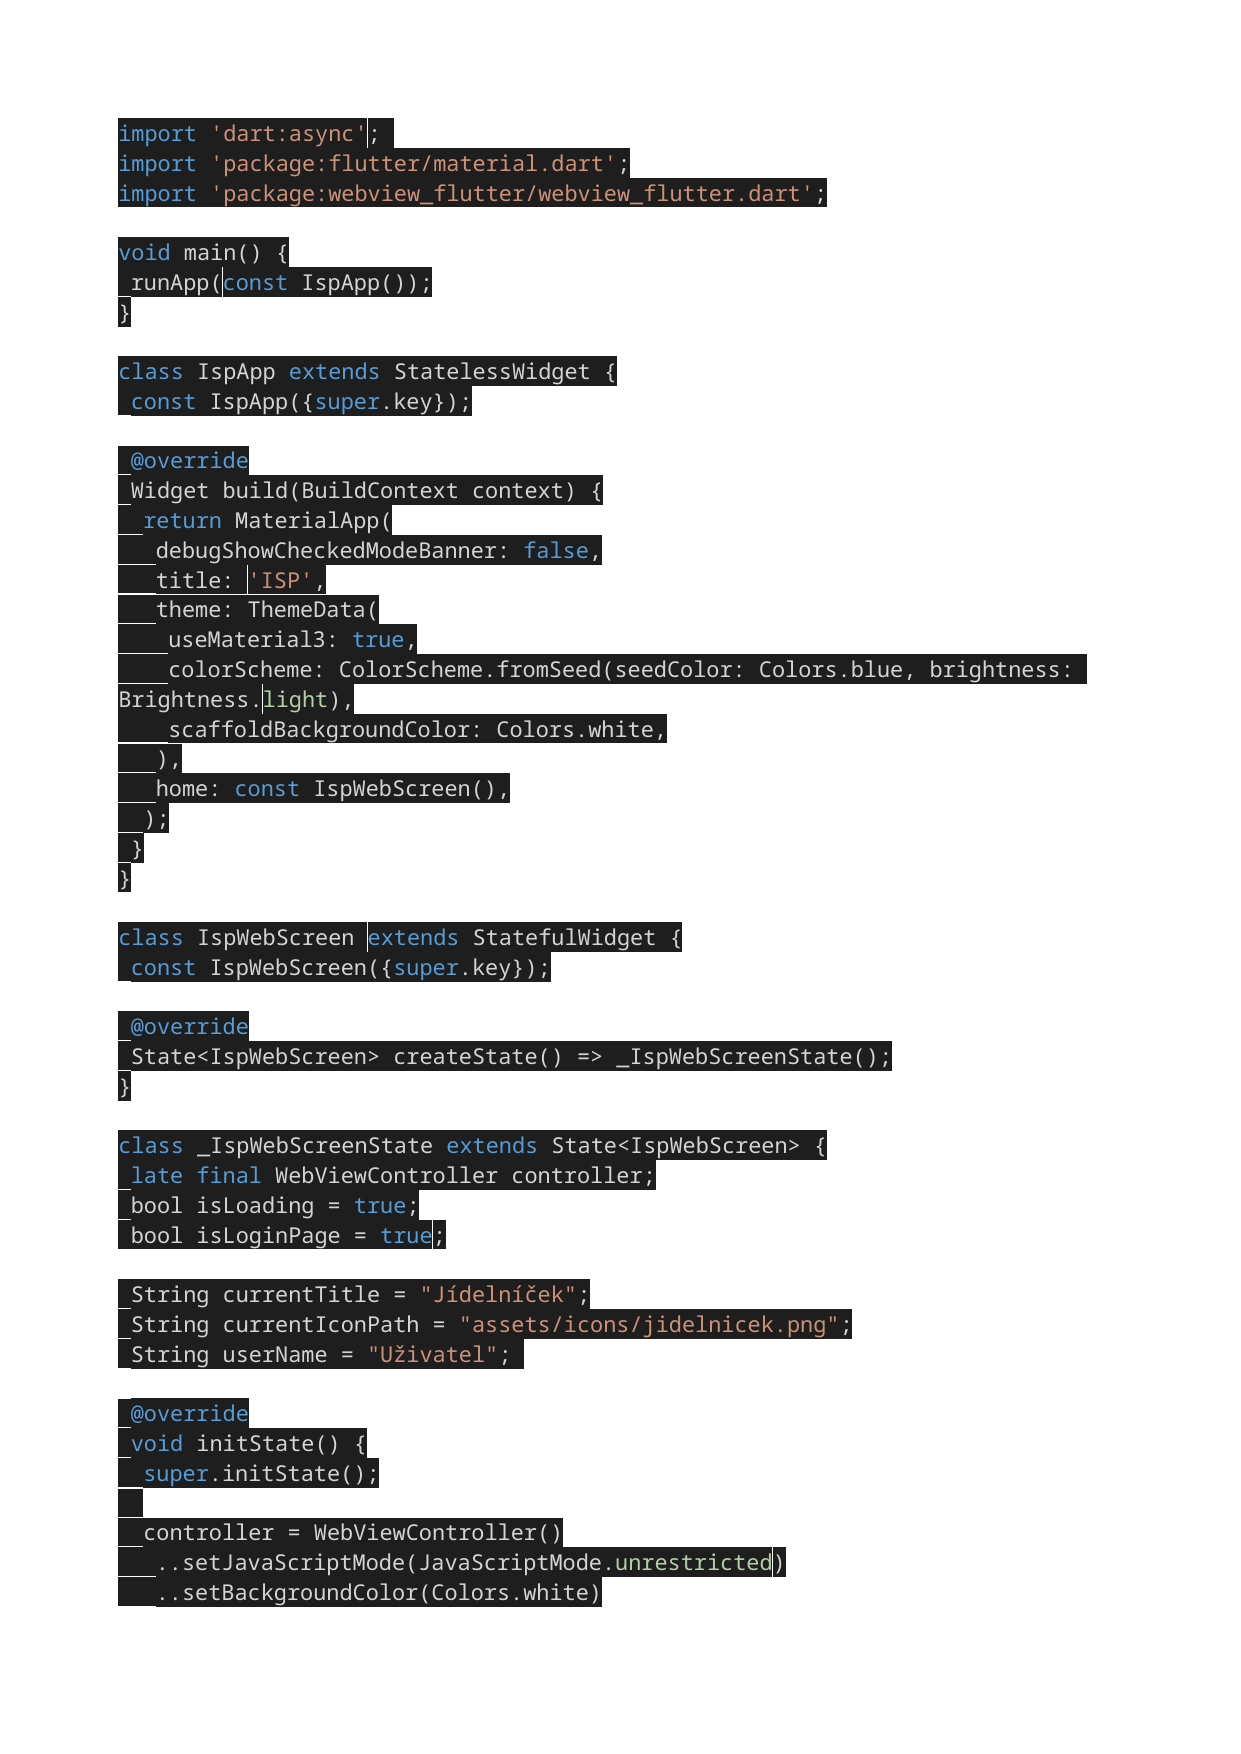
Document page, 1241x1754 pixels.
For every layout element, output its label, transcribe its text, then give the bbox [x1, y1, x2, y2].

text runApp(const IspApp()); [118, 267, 1122, 297]
text title: 'ISP', [118, 565, 1122, 594]
text String userName = "Uživatel"; [118, 1339, 1122, 1369]
text theme: ThemeData( [118, 594, 1122, 624]
text bool isLoginPage = true; [118, 1220, 1122, 1249]
text @override [118, 1398, 1122, 1428]
text @override [118, 446, 1122, 475]
text String currentTitle = "Jídelníček"; [118, 1279, 1122, 1309]
text colorScheme: ColorScheme.fromSeed(seedColor: Colors.blue, brightness: Brightness.light), [118, 654, 1122, 714]
text ..setBackgroundColor(Colors.white) [118, 1577, 1122, 1607]
text home: const IspWebScreen(), [118, 773, 1122, 803]
text } [118, 297, 1122, 327]
text useMaterial3: true, [118, 624, 1122, 654]
text class _IspWebScreenState extends State<IspWebScreen> { [118, 1130, 1122, 1160]
text import 'package:flutter/material.dart'; [118, 148, 1122, 178]
text ); [118, 803, 1122, 833]
text class IspWebScreen extends StatefulWidget { [118, 922, 1122, 952]
text super.initState(); [118, 1458, 1122, 1488]
text scaffoldBackgroundColor: Colors.white, [118, 714, 1122, 743]
text void main() { [118, 237, 1122, 267]
text class IspApp extends StatelessWidget { [118, 356, 1122, 386]
text controller = WebViewController() [118, 1517, 1122, 1547]
text State<IspWebScreen> createState() => _IspWebScreenState(); [118, 1041, 1122, 1071]
text } [118, 1071, 1122, 1101]
text debugShowCheckedModeBanner: false, [118, 535, 1122, 565]
text ), [118, 743, 1122, 773]
text void initState() { [118, 1428, 1122, 1458]
text } [118, 833, 1122, 863]
text } [118, 863, 1122, 892]
text const IspWebScreen({super.key}); [118, 952, 1122, 982]
text String currentIconPath = "assets/icons/jidelnicek.png"; [118, 1309, 1122, 1339]
text @override [118, 1011, 1122, 1041]
text late final WebViewController controller; [118, 1160, 1122, 1190]
text return MaterialApp( [118, 505, 1122, 535]
text import 'package:webview_flutter/webview_flutter.dart'; [118, 178, 1122, 207]
text const IspApp({super.key}); [118, 386, 1122, 416]
text bool isLoading = true; [118, 1190, 1122, 1220]
text import 'dart:async'; [118, 118, 1122, 148]
text ..setJavaScriptMode(JavaScriptMode.unrestricted) [118, 1547, 1122, 1577]
text Widget build(BuildContext context) { [118, 475, 1122, 505]
